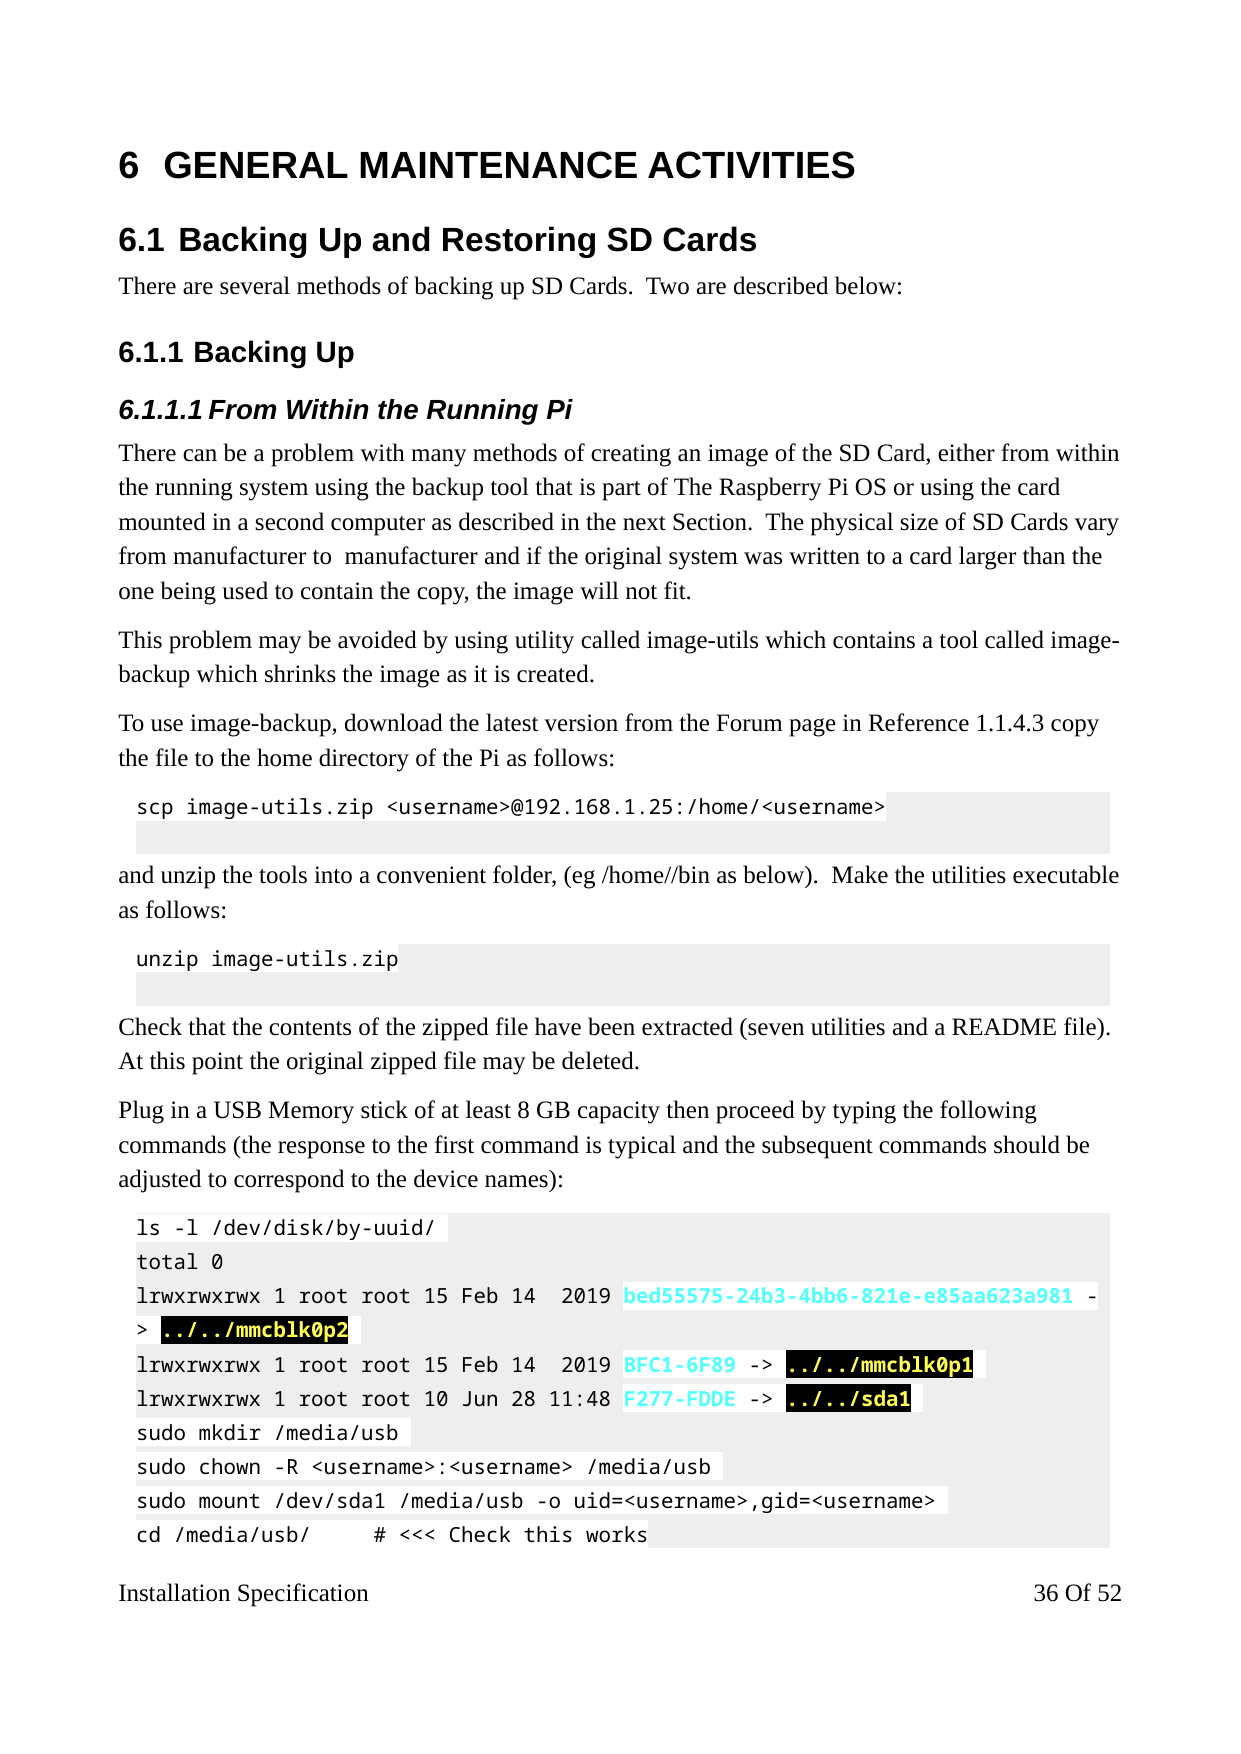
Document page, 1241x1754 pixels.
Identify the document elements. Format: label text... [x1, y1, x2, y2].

text cd /media/usb/ # <<< Check this works [136, 1520, 1110, 1548]
subtitle GENERAL MAINTENANCE ACTIVITIES [118, 143, 1122, 187]
text lrwxrwxrwx 1 root root 10 Jun 28 11:48 F277-FDDE -> ../../sda1 [136, 1384, 1110, 1412]
text and unzip the tools into a convenient folder, (eg /home//bin as below). Make the utilities executable as follows: [118, 860, 1122, 923]
text unzip image-utils.zip [136, 944, 1110, 1006]
text Plug in a USB Memory stick of at least 8 GB capacity then proceed by typing the following commands (the response to the first command is typical and the subsequent commands should be adjusted to correspond to the device names): [118, 1095, 1122, 1193]
text sudo mkdir /media/usb [136, 1418, 1110, 1446]
text lrwxrwxrwx 1 root root 15 Feb 14 2019 BFC1-6F89 -> ../../mmcblk0p1 [136, 1350, 1110, 1378]
text scp image-utils.zip <username>@192.168.1.25:/home/<username> [136, 792, 1110, 821]
subtitle Backing Up [118, 335, 1122, 369]
text To use image-backup, download the latest version from the Forum page in Reference 1.1.4.3 copy the file to the home directory of the Pi as follows: [118, 708, 1122, 772]
text This problem may be avoided by using utility called image-utils which contains a tool called image-backup which shrinks the image as it is created. [118, 625, 1122, 688]
text There can be a problem with many methods of creating an image of the SD Card, either from within the running system using the backup tool that is part of The Raspberry Pi OS or using the card mounted in a second computer as described in the next Section. The physical size of SD Cards vary from manufacturer to manufacturer and if the original system was written to a card larger than the one being used to contain the copy, the image will not fit. [118, 438, 1122, 605]
text There are several methods of backing up SD Cards. Two are described below: [118, 271, 1122, 300]
text sudo chown -R <username>:<username> /media/usb [136, 1452, 1110, 1480]
subtitle Backing Up and Restoring SD Cards [118, 220, 1122, 259]
text total 0 lrwxrwxrwx 1 root root 15 Feb 14 2019 bed55575-24b3-4bb6-821e-e85aa623a981 -> ../../mmcblk0p2 [136, 1247, 1110, 1344]
text sudo mount /dev/sda1 /media/usb -o uid=<username>,gid=<username> [136, 1486, 1110, 1514]
subtitle From Within the Running Pi [118, 394, 1122, 426]
text Check that the contents of the zipped file have been extracted (seven utilities and a README file). At this point the original zipped file may be deleted. [118, 1012, 1122, 1075]
text ls -l /dev/disk/by-uuid/ [136, 1213, 1110, 1242]
